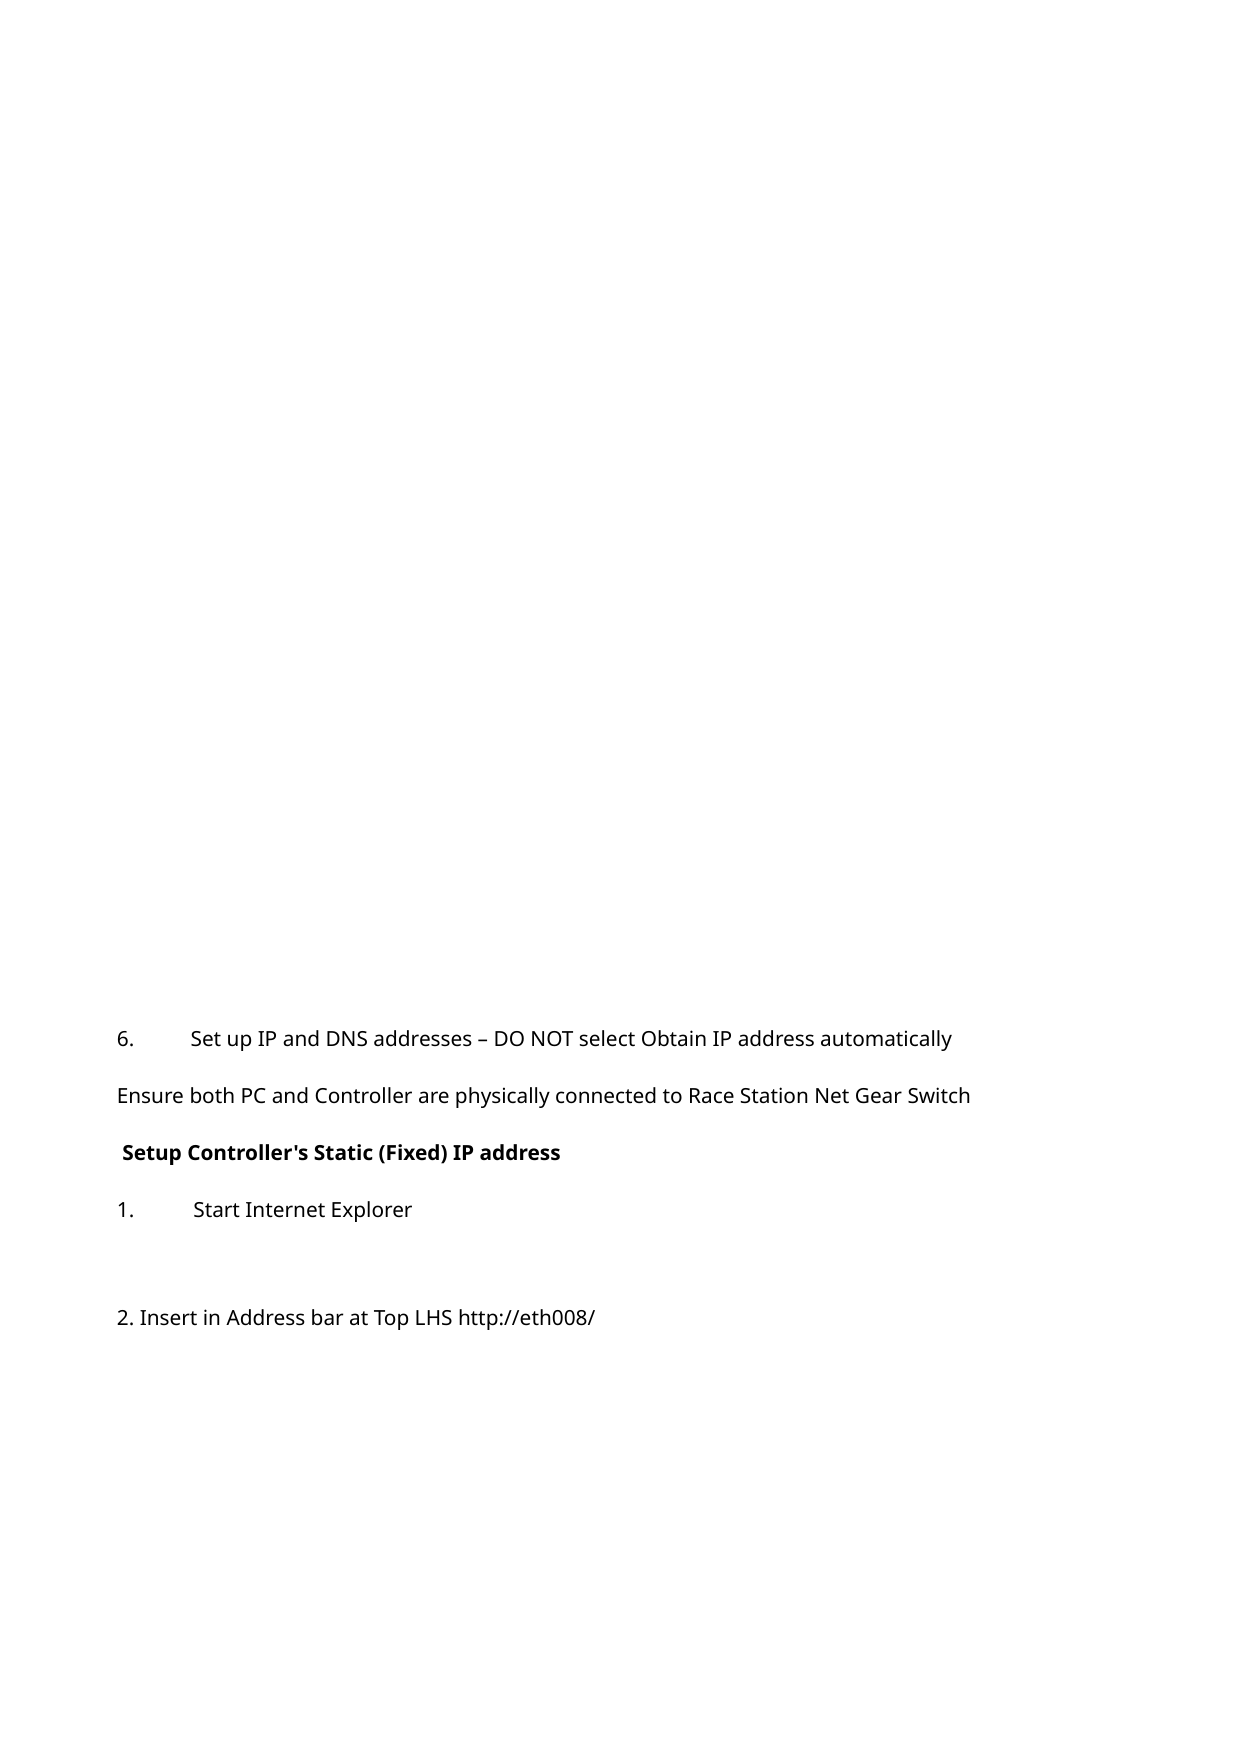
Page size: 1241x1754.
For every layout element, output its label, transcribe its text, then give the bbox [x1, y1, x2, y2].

text Ensure both PC and Controller are physically connected to Race Station Net Gear Switch [117, 1081, 1122, 1110]
text Setup Controller's Static (Fixed) IP address [117, 1138, 1122, 1167]
list 2. Insert in Address bar at Top LHS http://eth008/ [117, 1223, 1122, 1332]
list Start Internet Explorer [117, 1195, 1122, 1223]
list 6. Set up IP and DNS addresses – DO NOT select Obtain IP address automatically [117, 118, 1122, 1053]
